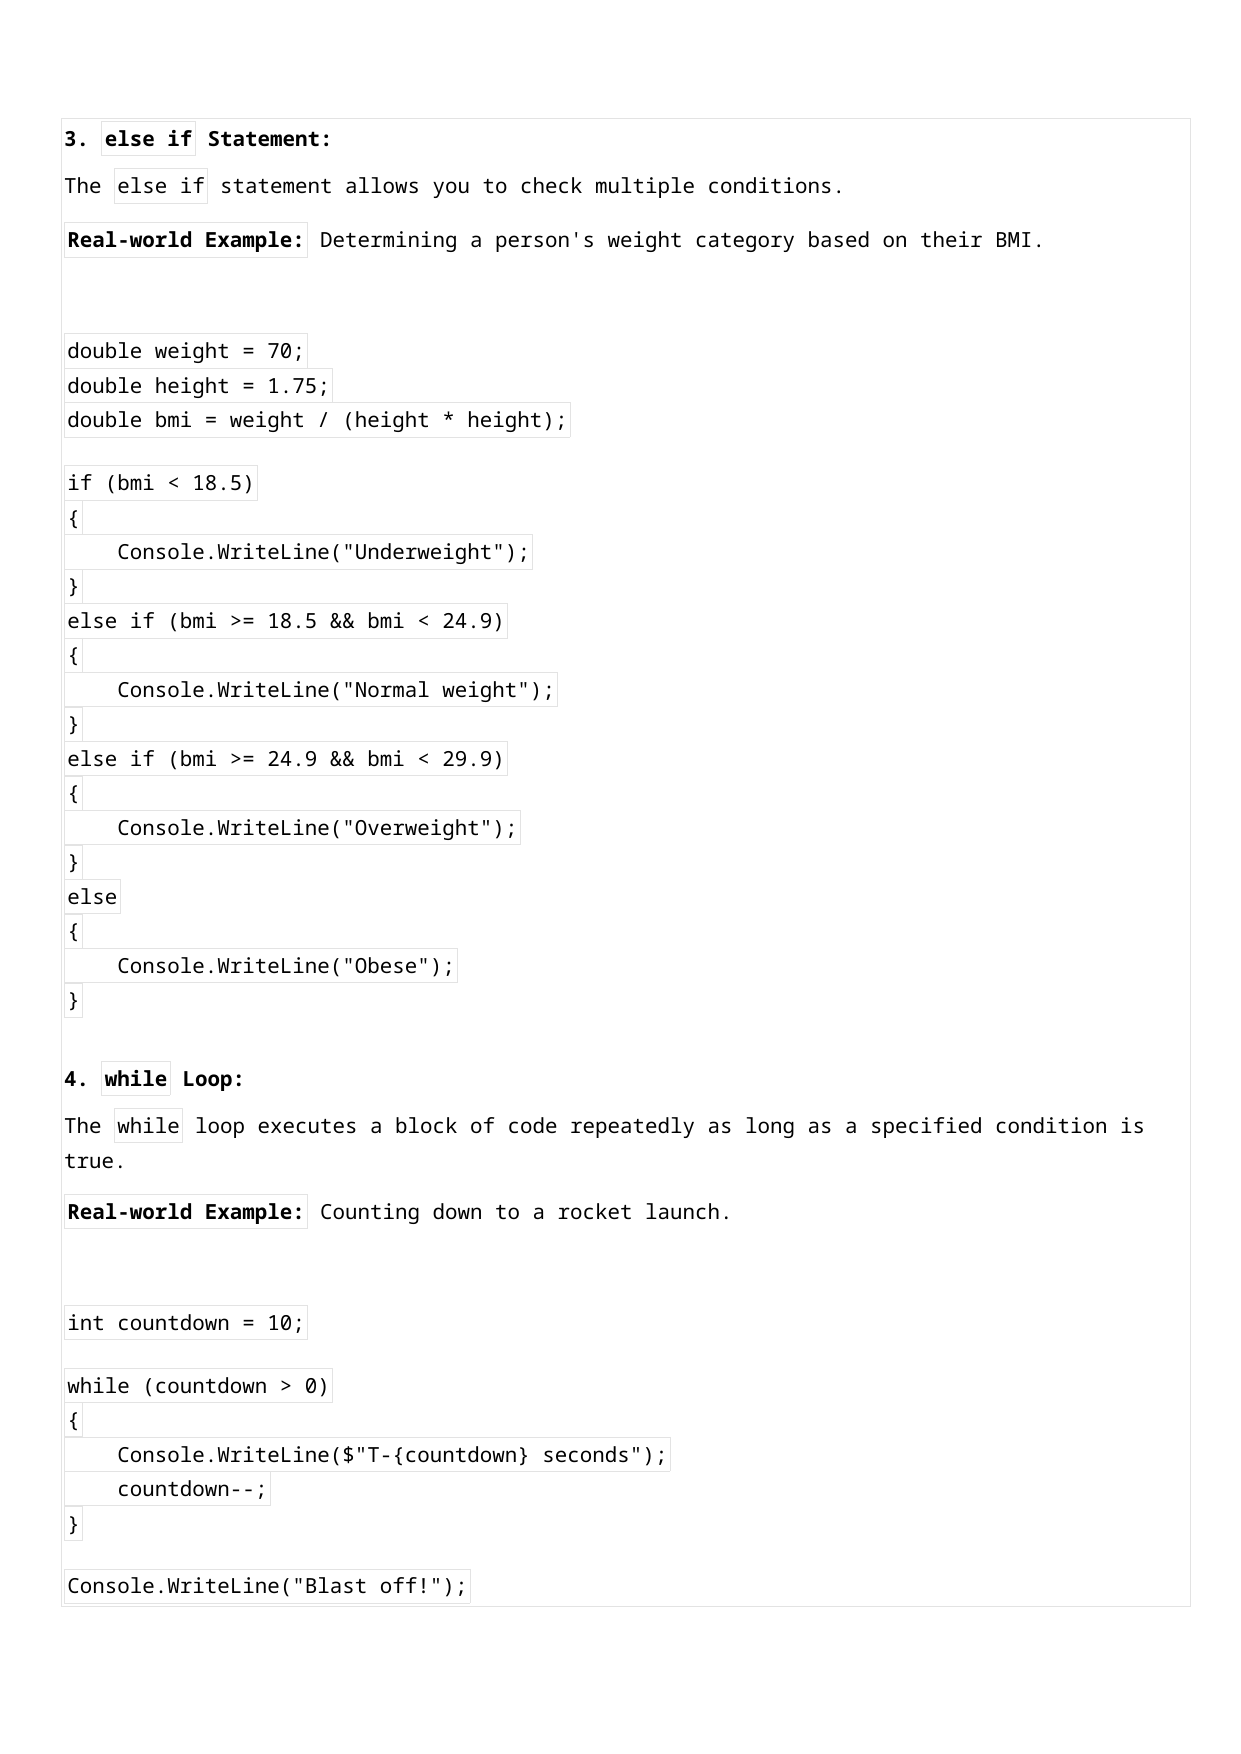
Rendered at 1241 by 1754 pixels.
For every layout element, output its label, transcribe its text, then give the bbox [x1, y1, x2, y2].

text } [65, 1507, 82, 1540]
text The while loop executes a block of code repeatedly as long as a specified condition is true. [62, 1105, 1190, 1175]
text Console.WriteLine("Blast off!"); [62, 1566, 1190, 1606]
text [83, 703, 1190, 738]
text if (bmi < 18.5) [62, 462, 1190, 497]
text Console.WriteLine($"T-{countdown} seconds"); [65, 1438, 670, 1468]
text Console.WriteLine($"T-{countdown} seconds"); [83, 1434, 1190, 1468]
text [83, 566, 1190, 600]
text Console.WriteLine("Overweight"); [65, 811, 520, 841]
text double height = 1.75; [65, 369, 332, 399]
text Real-world Example: Counting down to a rocket launch. [62, 1191, 1190, 1228]
text double bmi = weight / (height * height); [333, 399, 1190, 437]
text countdown--; [65, 1472, 270, 1503]
text [83, 634, 1190, 669]
subtitle 3. else if Statement: [62, 119, 1190, 156]
text Console.WriteLine("Obese"); [83, 945, 1190, 979]
text } [65, 846, 82, 876]
text { [65, 915, 82, 945]
text Real-world Example: Determining a person's weight category based on their BMI. [62, 219, 1190, 257]
text [65, 634, 507, 638]
text { [65, 639, 82, 669]
text [83, 841, 1190, 876]
text double weight = 70; [62, 330, 1190, 365]
text [271, 1468, 1190, 1503]
text { [65, 777, 82, 807]
text } [65, 570, 82, 600]
text int countdown = 10; [62, 1302, 1190, 1339]
subtitle 4. while Loop: [62, 1058, 1190, 1095]
text Console.WriteLine("Obese"); [65, 949, 457, 979]
text } [65, 984, 82, 1017]
text Console.WriteLine("Underweight"); [83, 531, 1190, 566]
text else [83, 876, 1190, 910]
text [83, 1399, 1190, 1434]
text else if (bmi >= 24.9 && bmi < 29.9) [65, 742, 507, 772]
text { [65, 501, 82, 531]
text Console.WriteLine("Normal weight"); [83, 669, 1190, 703]
text double height = 1.75; [308, 365, 1190, 399]
text while (countdown > 0) [62, 1365, 1190, 1399]
text [83, 979, 1190, 1017]
text else if (bmi >= 24.9 && bmi < 29.9) [83, 738, 1190, 772]
text [83, 497, 1190, 531]
text else [65, 880, 120, 910]
text { [65, 1403, 82, 1434]
text Console.WriteLine("Overweight"); [83, 807, 1190, 841]
text double bmi = weight / (height * height); [65, 403, 570, 437]
text else if (bmi >= 18.5 && bmi < 24.9) [83, 600, 1190, 634]
text } [65, 708, 82, 738]
text else if (bmi >= 18.5 && bmi < 24.9) [65, 604, 507, 634]
text [83, 910, 1190, 945]
text [83, 1503, 1190, 1540]
text Console.WriteLine("Normal weight"); [65, 673, 557, 703]
text Console.WriteLine("Underweight"); [65, 535, 532, 566]
text The else if statement allows you to check multiple conditions. [62, 165, 1190, 203]
text [83, 772, 1190, 807]
